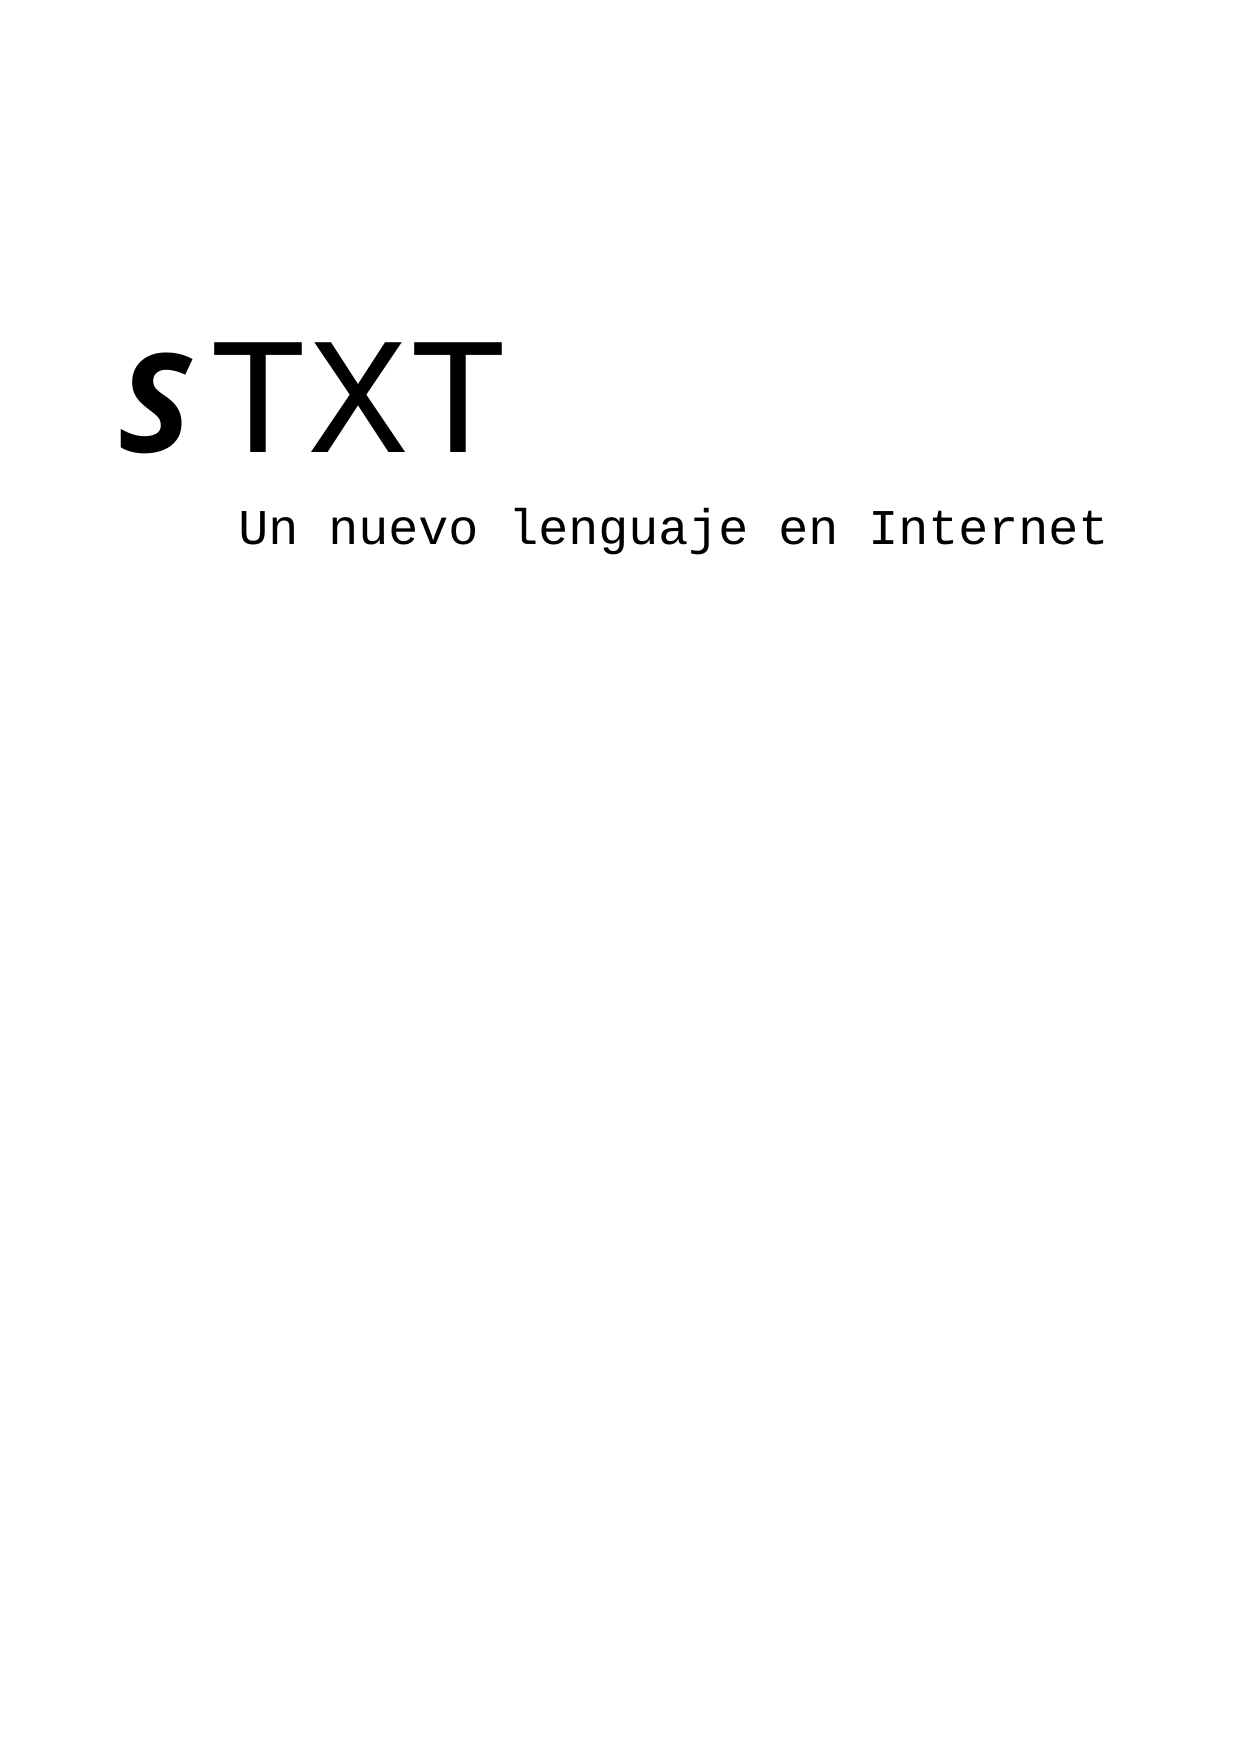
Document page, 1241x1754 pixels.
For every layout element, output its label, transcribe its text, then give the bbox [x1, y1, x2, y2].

text S TXT [118, 305, 1122, 502]
text Un nuevo lenguaje en Internet [118, 502, 1122, 559]
